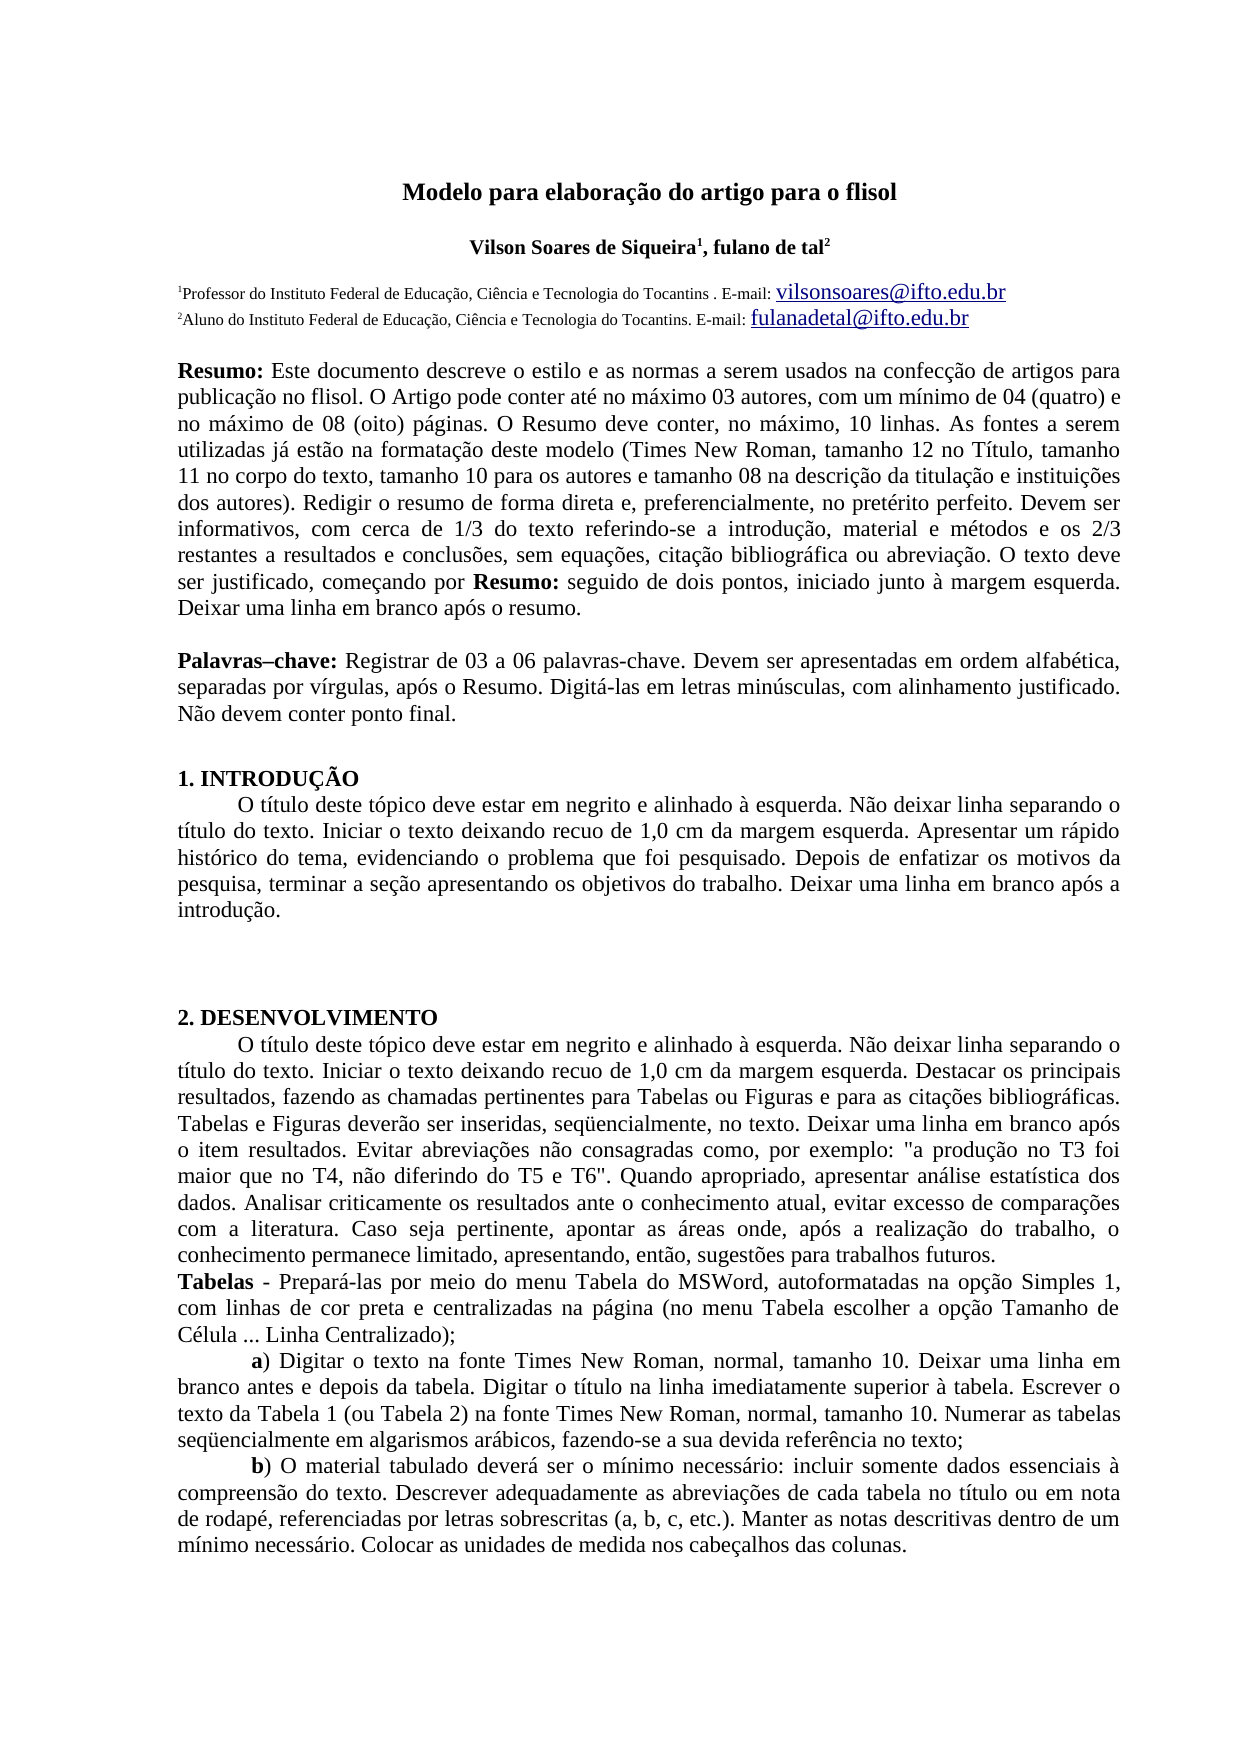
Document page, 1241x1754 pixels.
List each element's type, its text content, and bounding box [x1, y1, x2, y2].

text Resumo: Este documento descreve o estilo e as normas a serem usados na confecção de artigos para publicação no flisol. O Artigo pode conter até no máximo 03 autores, com um mínimo de 04 (quatro) e no máximo de 08 (oito) páginas. O Resumo deve conter, no máximo, 10 linhas. As fontes a serem utilizadas já estão na formatação deste modelo (Times New Roman, tamanho 12 no Título, tamanho 11 no corpo do texto, tamanho 10 para os autores e tamanho 08 na descrição da titulação e instituições dos autores). Redigir o resumo de forma direta e, preferencialmente, no pretérito perfeito. Devem ser informativos, com cerca de 1/3 do texto referindo-se a introdução, material e métodos e os 2/3 restantes a resultados e conclusões, sem equações, citação bibliográfica ou abreviação. O texto deve ser justificado, começando por Resumo: seguido de dois pontos, iniciado junto à margem esquerda. Deixar uma linha em branco após o resumo. [177, 357, 1122, 621]
text O título deste tópico deve estar em negrito e alinhado à esquerda. Não deixar linha separando o título do texto. Iniciar o texto deixando recuo de 1,0 cm da margem esquerda. Destacar os principais resultados, fazendo as chamadas pertinentes para Tabelas ou Figuras e para as citações bibliográficas. Tabelas e Figuras deverão ser inseridas, seqüencialmente, no texto. Deixar uma linha em branco após o item resultados. Evitar abreviações não consagradas como, por exemplo: "a produção no T3 foi maior que no T4, não diferindo do T5 e T6". Quando apropriado, apresentar análise estatística dos dados. Analisar criticamente os resultados ante o conhecimento atual, evitar excesso de comparações com a literatura. Caso seja pertinente, apontar as áreas onde, após a realização do trabalho, o conhecimento permanece limitado, apresentando, então, sugestões para trabalhos futuros. [177, 1031, 1122, 1268]
text Palavras–chave: Registrar de 03 a 06 palavras-chave. Devem ser apresentadas em ordem alfabética, separadas por vírgulas, após o Resumo. Digitá-las em letras minúsculas, com alinhamento justificado. Não devem conter ponto final. [177, 647, 1122, 726]
text Modelo para elaboração do artigo para o flisol [177, 177, 1122, 206]
text 2Aluno do Instituto Federal de Educação, Ciência e Tecnologia do Tocantins. E-mail: fulanadetal@ifto.edu.br [177, 304, 1122, 331]
text Tabelas - Prepará-las por meio do menu Tabela do MSWord, autoformatadas na opção Simples 1, com linhas de cor preta e centralizadas na página (no menu Tabela escolher a opção Tamanho de Célula ... Linha Centralizado); [177, 1268, 1122, 1347]
text O título deste tópico deve estar em negrito e alinhado à esquerda. Não deixar linha separando o título do texto. Iniciar o texto deixando recuo de 1,0 cm da margem esquerda. Apresentar um rápido histórico do tema, evidenciando o problema que foi pesquisado. Depois de enfatizar os motivos da pesquisa, terminar a seção apresentando os objetivos do trabalho. Deixar uma linha em branco após a introdução. [177, 791, 1122, 923]
text 2. DESENVOLVIMENTO [177, 1004, 1122, 1031]
text 1. INTRODUÇÃO [177, 765, 1122, 791]
text Vilson Soares de Siqueira1, fulano de tal2 [177, 235, 1122, 259]
text a) Digitar o texto na fonte Times New Roman, normal, tamanho 10. Deixar uma linha em branco antes e depois da tabela. Digitar o título na linha imediatamente superior à tabela. Escrever o texto da Tabela 1 (ou Tabela 2) na fonte Times New Roman, normal, tamanho 10. Numerar as tabelas seqüencialmente em algarismos arábicos, fazendo-se a sua devida referência no texto; [177, 1347, 1122, 1452]
text b) O material tabulado deverá ser o mínimo necessário: incluir somente dados essenciais à compreensão do texto. Descrever adequadamente as abreviações de cada tabela no título ou em nota de rodapé, referenciadas por letras sobrescritas (a, b, c, etc.). Manter as notas descritivas dentro de um mínimo necessário. Colocar as unidades de medida nos cabeçalhos das colunas. [177, 1452, 1122, 1558]
text 1Professor do Instituto Federal de Educação, Ciência e Tecnologia do Tocantins . E-mail: vilsonsoares@ifto.edu.br [177, 278, 1122, 304]
